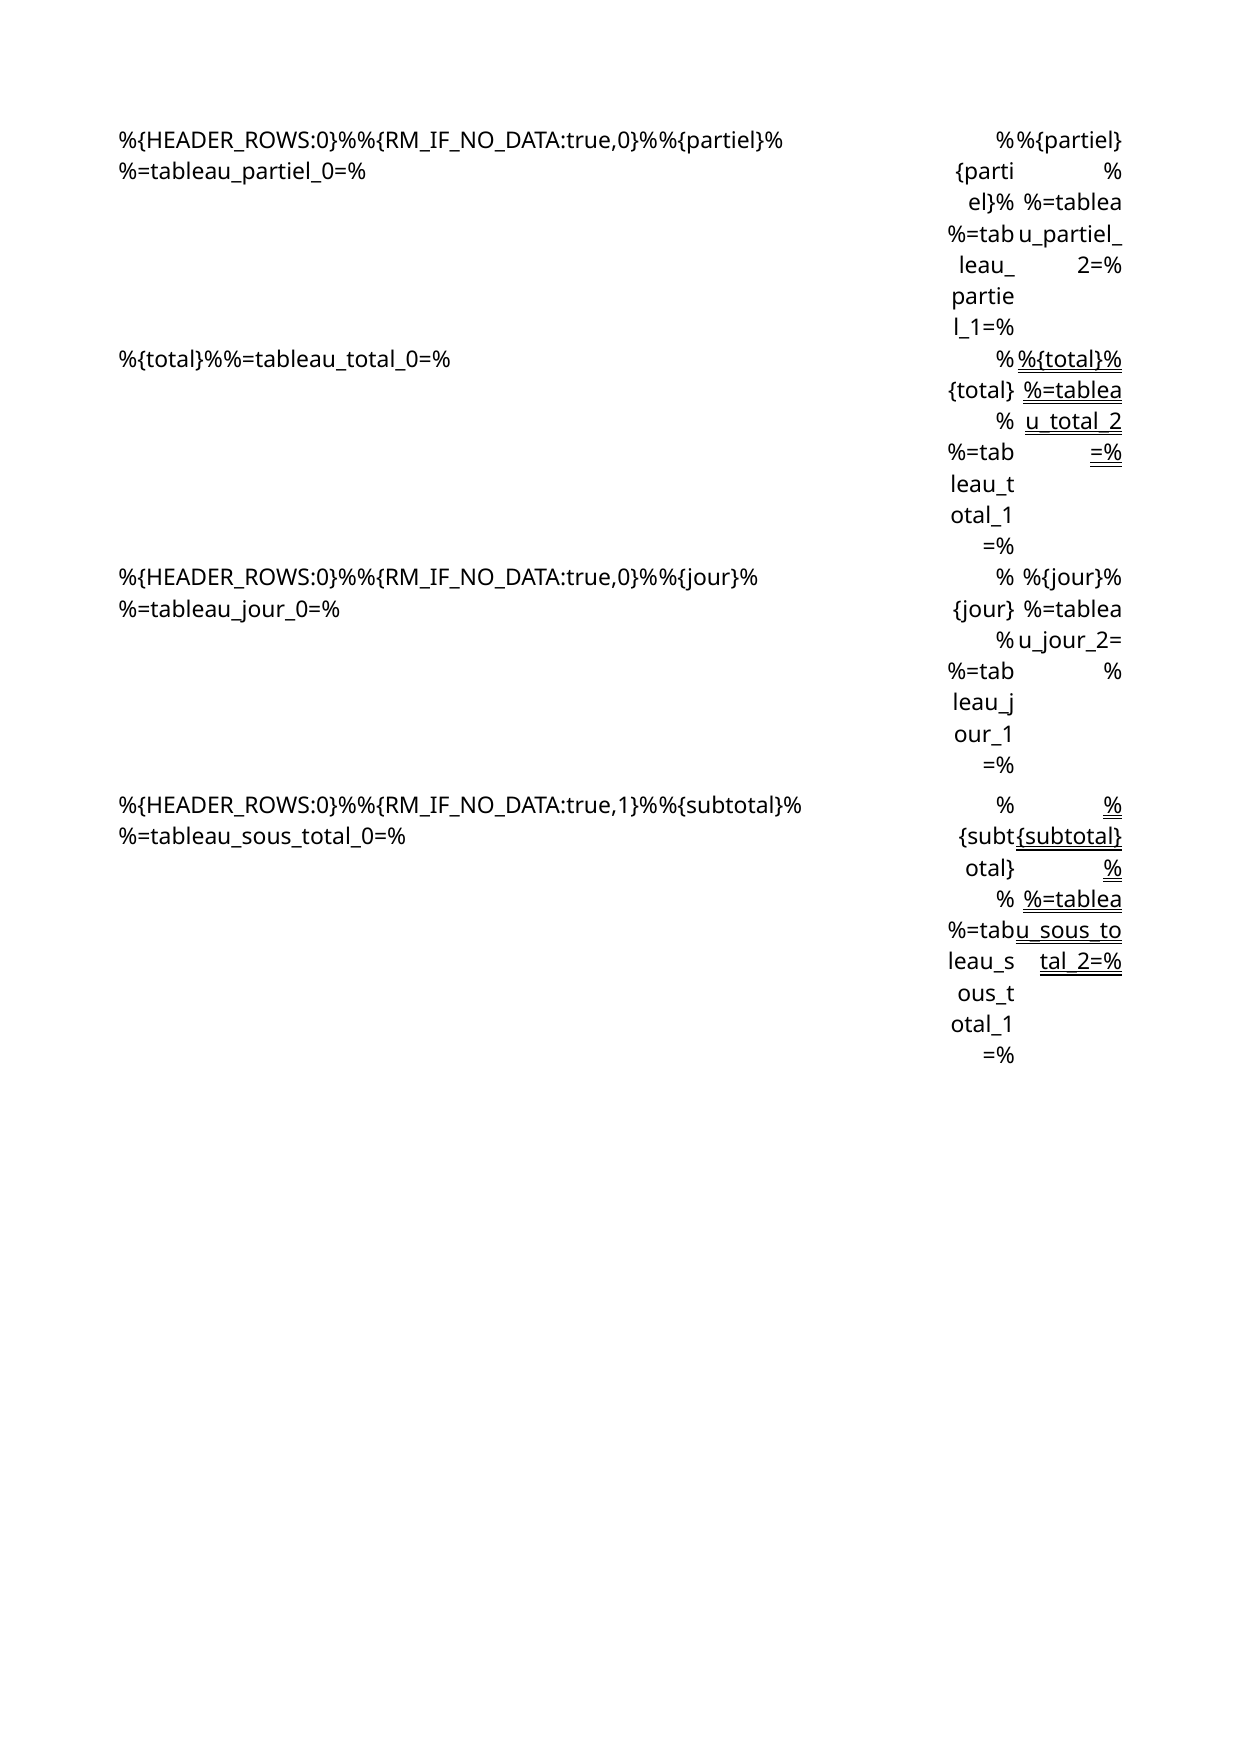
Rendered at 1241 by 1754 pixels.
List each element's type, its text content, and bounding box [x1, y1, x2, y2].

table_header %{HEADER_ROWS:0}%%{RM_IF_NO_DATA:true,0}%%{jour}%%=tableau_jour_0=% [118, 561, 946, 789]
table_header %{jour}%%=tableau_jour_1=% [946, 561, 1014, 789]
table_header %{partiel}%%=tableau_partiel_1=% [946, 124, 1014, 343]
table_header %{subtotal}%%=tableau_sous_total_1=% [946, 789, 1014, 1070]
table_header %{HEADER_ROWS:0}%%{RM_IF_NO_DATA:true,1}%%{subtotal}%%=tableau_sous_total_0=% [118, 789, 946, 1070]
table_header %{jour}%%=tableau_jour_2=% [1014, 561, 1122, 789]
table_cell %{total}%%=tableau_total_0=% [118, 343, 946, 561]
table_header %{HEADER_ROWS:0}%%{RM_IF_NO_DATA:true,0}%%{partiel}%%=tableau_partiel_0=% [118, 124, 946, 343]
table_header tal_2=% [1015, 944, 1122, 1070]
table_header %{partiel}%%=tableau_partiel_2=% [1014, 124, 1122, 343]
table_cell %{total}%%=tableau_total_1=% [946, 343, 1014, 561]
table_cell %{total}%%=tableau_total_2=% [1014, 343, 1122, 561]
table_header %{subtotal}%%=tableau_sous_to [1015, 789, 1122, 940]
